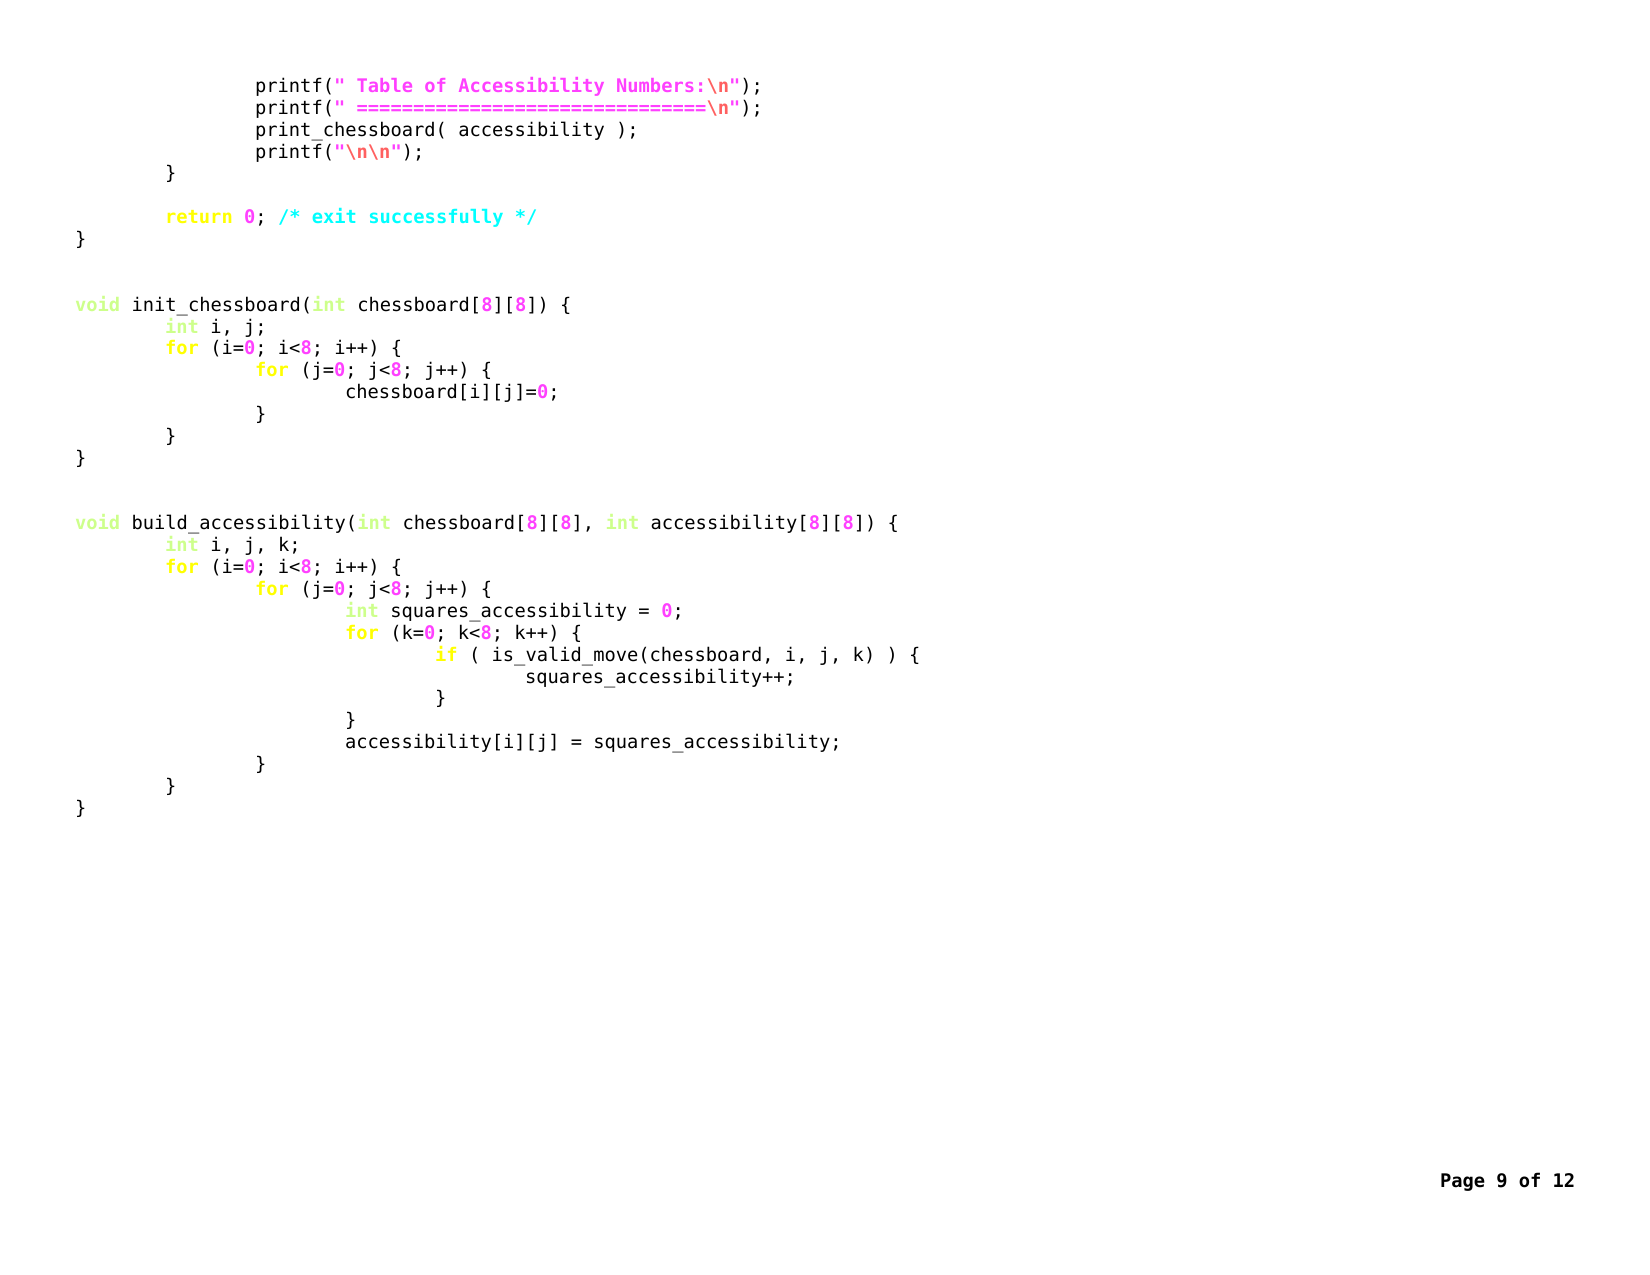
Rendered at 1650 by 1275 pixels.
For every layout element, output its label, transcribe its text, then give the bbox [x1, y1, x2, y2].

text printf(" Table of Accessibility Numbers:\n"); printf(" ===============================\n"); print_chessboard( accessibility ); printf("\n\n"); } return 0; /* exit successfully */ } void init_chessboard(int chessboard[8][8]) { int i, j; for (i=0; i<8; i++) { for (j=0; j<8; j++) { chessboard[i][j]=0; } } } void build_accessibility(int chessboard[8][8], int accessibility[8][8]) { int i, j, k; for (i=0; i<8; i++) { for (j=0; j<8; j++) { int squares_accessibility = 0; for (k=0; k<8; k++) { if ( is_valid_move(chessboard, i, j, k) ) { squares_accessibility++; } } accessibility[i][j] = squares_accessibility; } } } [75, 75, 1575, 884]
